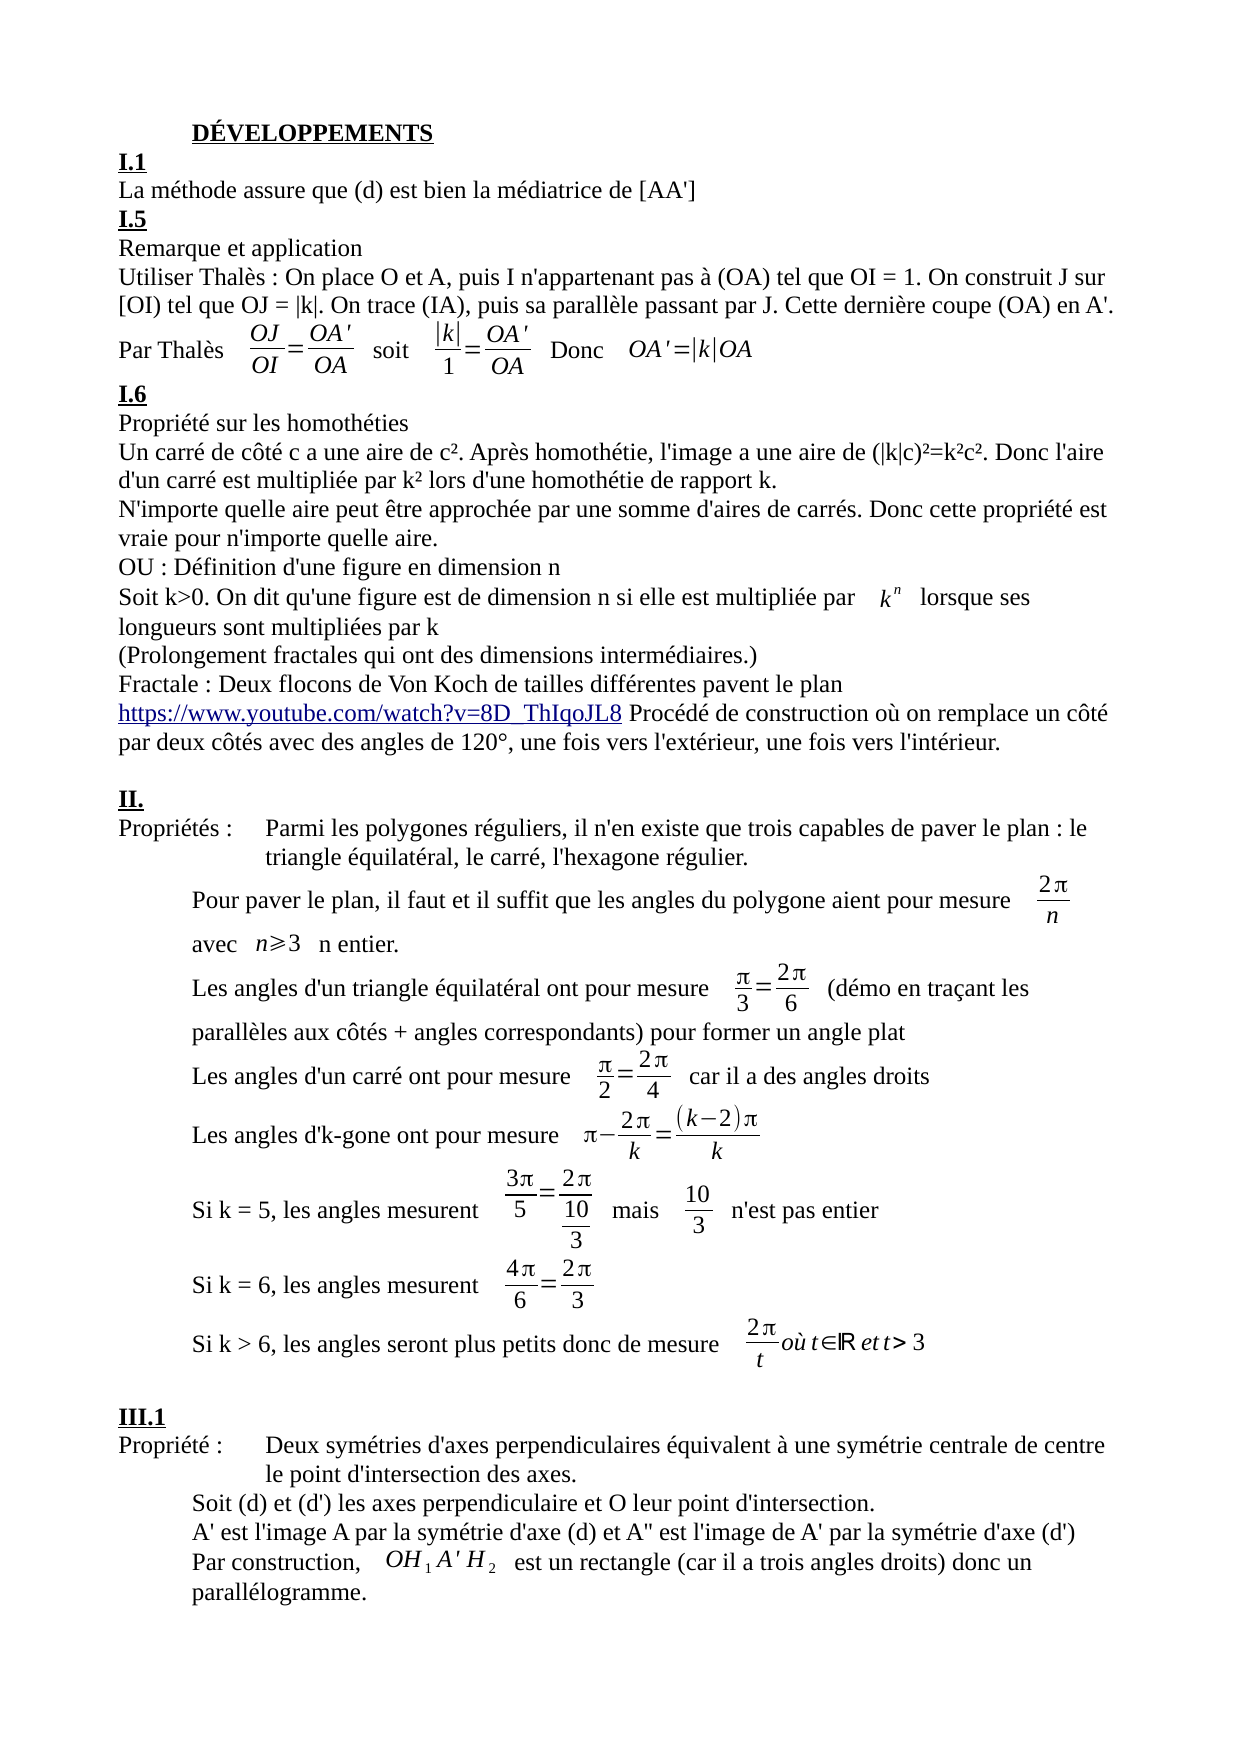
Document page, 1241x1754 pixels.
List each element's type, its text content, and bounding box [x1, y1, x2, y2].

text Si k = 6, les angles mesurent [118, 1255, 1122, 1314]
text Utiliser Thalès : On place O et A, puis I n'appartenant pas à (OA) tel que OI = 1. On construit J sur [OI) tel que OJ = |k|. On trace (IA), puis sa parallèle passant par J. Cette dernière coupe (OA) en A'. [118, 262, 1122, 319]
text Propriétés : Parmi les polygones réguliers, il n'en existe que trois capables de paver le plan : le triangle équilatéral, le carré, l'hexagone régulier. [118, 813, 1122, 870]
text Propriété sur les homothéties [118, 408, 1122, 437]
text Remarque et application [118, 233, 1122, 262]
text Si k > 6, les angles seront plus petits donc de mesure [118, 1314, 1122, 1373]
text Soit k>0. On dit qu'une figure est de dimension n si elle est multipliée par lorsque ses longueurs sont multipliées par k [118, 581, 1122, 640]
text Par Thalès soit Donc [118, 319, 1122, 379]
text Si k = 5, les angles mesurent mais n'est pas entier [118, 1165, 1122, 1255]
text Les angles d'k-gone ont pour mesure [118, 1105, 1122, 1165]
text Les angles d'un triangle équilatéral ont pour mesure (démo en traçant les parallèles aux côtés + angles correspondants) pour former un angle plat [118, 958, 1122, 1046]
text I.1 [118, 147, 1122, 176]
text DÉVELOPPEMENTS [118, 118, 1122, 147]
text II. [118, 784, 1122, 813]
text Soit (d) et (d') les axes perpendiculaire et O leur point d'intersection. [118, 1488, 1122, 1517]
text OU : Définition d'une figure en dimension n [118, 552, 1122, 581]
text III.1 [118, 1402, 1122, 1430]
text I.5 [118, 204, 1122, 233]
text Par construction, est un rectangle (car il a trois angles droits) donc un parallélogramme. [118, 1545, 1122, 1605]
text Un carré de côté c a une aire de c². Après homothétie, l'image a une aire de (|k|c)²=k²c². Donc l'aire d'un carré est multipliée par k² lors d'une homothétie de rapport k. [118, 437, 1122, 494]
text N'importe quelle aire peut être approchée par une somme d'aires de carrés. Donc cette propriété est vraie pour n'importe quelle aire. [118, 494, 1122, 552]
text Propriété : Deux symétries d'axes perpendiculaires équivalent à une symétrie centrale de centre le point d'intersection des axes. [118, 1430, 1122, 1488]
text Pour paver le plan, il faut et il suffit que les angles du polygone aient pour mesure avecn entier. [118, 870, 1122, 958]
text (Prolongement fractales qui ont des dimensions intermédiaires.) [118, 640, 1122, 669]
text La méthode assure que (d) est bien la médiatrice de [AA'] [118, 176, 1122, 204]
text A' est l'image A par la symétrie d'axe (d) et A'' est l'image de A' par la symétrie d'axe (d') [118, 1517, 1122, 1545]
text I.6 [118, 379, 1122, 408]
text Les angles d'un carré ont pour mesure car il a des angles droits [118, 1046, 1122, 1105]
text Fractale : Deux flocons de Von Koch de tailles différentes pavent le plan https://www.youtube.com/watch?v=8D_ThIqoJL8 Procédé de construction où on remplace un côté par deux côtés avec des angles de 120°, une fois vers l'extérieur, une fois vers l'intérieur. [118, 669, 1122, 755]
